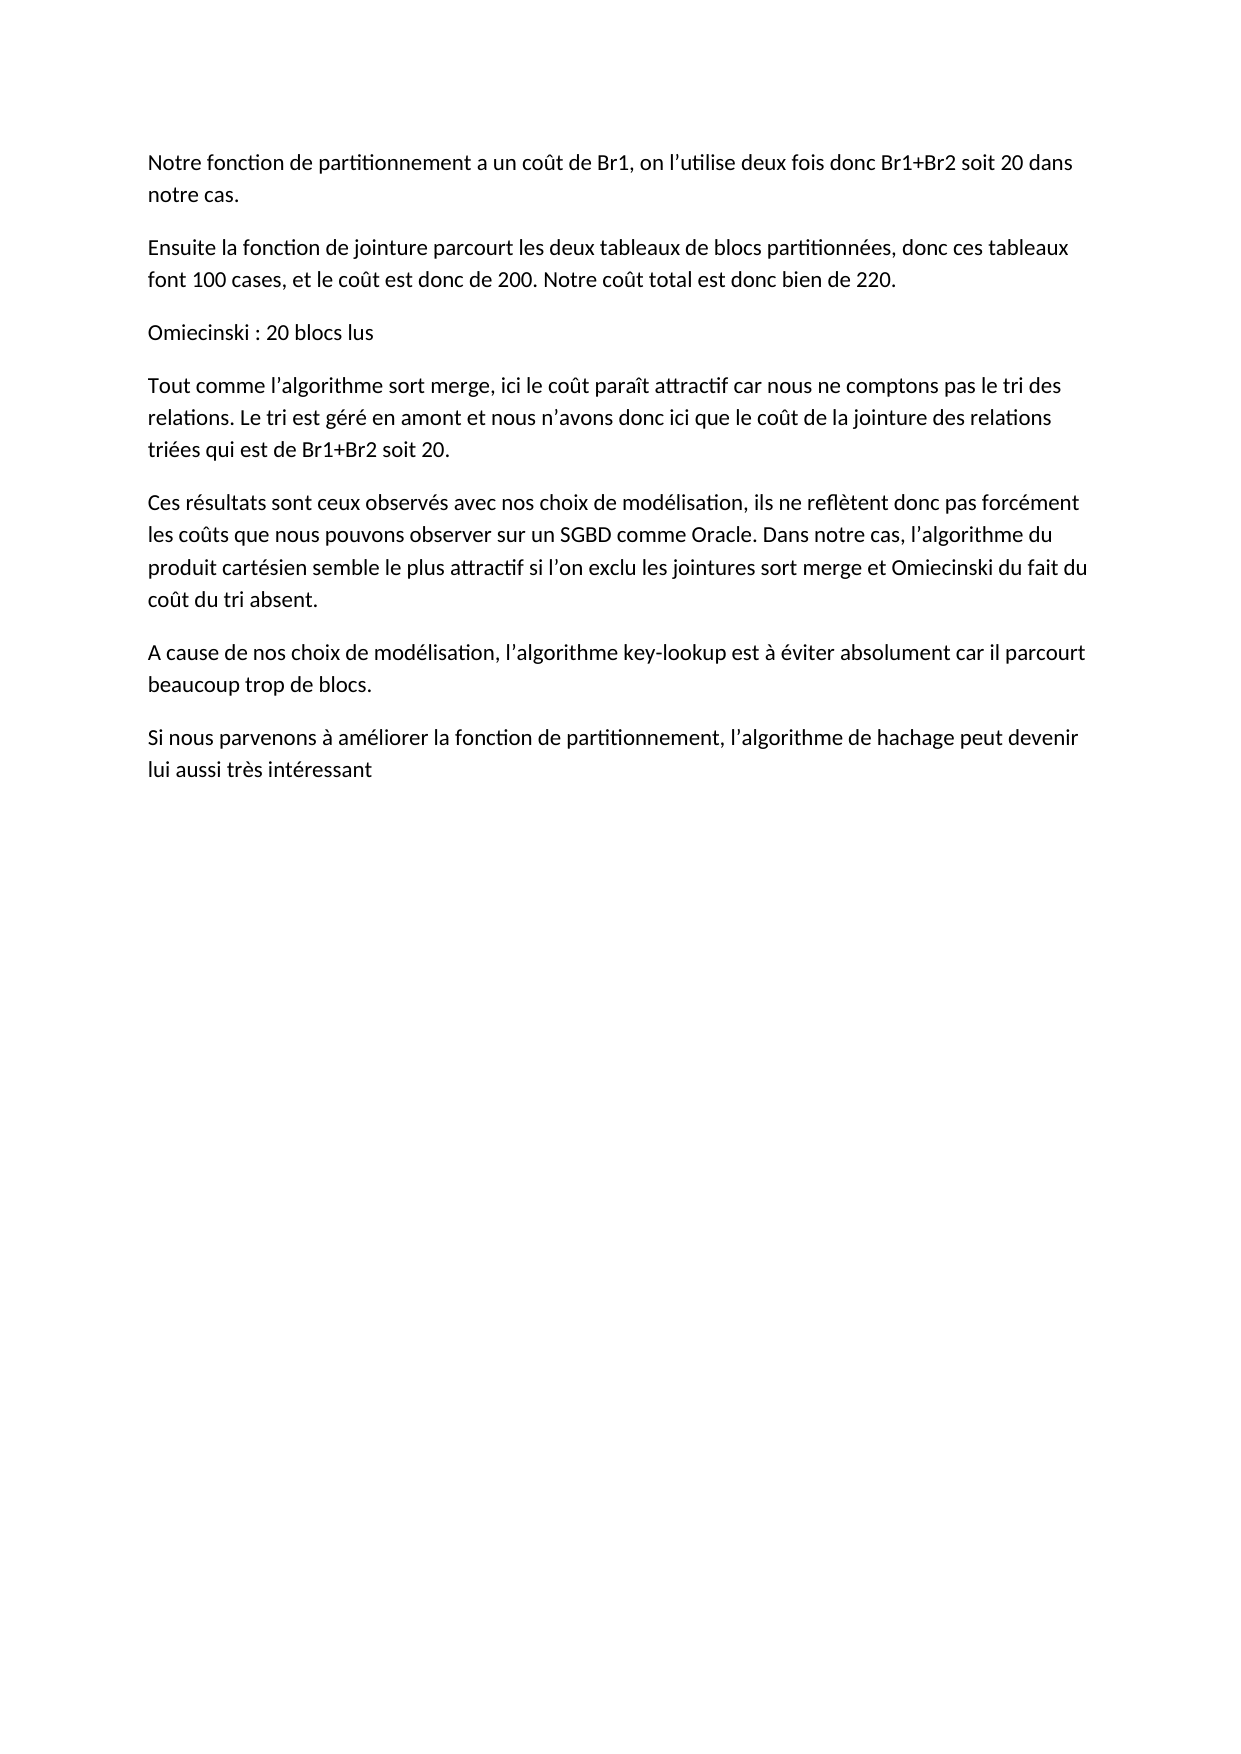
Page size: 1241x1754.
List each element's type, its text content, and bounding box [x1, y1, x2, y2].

text Omiecinski : 20 blocs lus [148, 318, 1093, 346]
text Notre fonction de partitionnement a un coût de Br1, on l’utilise deux fois donc Br1+Br2 soit 20 dans notre cas. [148, 148, 1093, 208]
text Ces résultats sont ceux observés avec nos choix de modélisation, ils ne reflètent donc pas forcément les coûts que nous pouvons observer sur un SGBD comme Oracle. Dans notre cas, l’algorithme du produit cartésien semble le plus attractif si l’on exclu les jointures sort merge et Omiecinski du fait du coût du tri absent. [148, 488, 1093, 613]
text Si nous parvenons à améliorer la fonction de partitionnement, l’algorithme de hachage peut devenir lui aussi très intéressant [148, 723, 1093, 783]
text A cause de nos choix de modélisation, l’algorithme key-lookup est à éviter absolument car il parcourt beaucoup trop de blocs. [148, 638, 1093, 698]
text Tout comme l’algorithme sort merge, ici le coût paraît attractif car nous ne comptons pas le tri des relations. Le tri est géré en amont et nous n’avons donc ici que le coût de la jointure des relations triées qui est de Br1+Br2 soit 20. [148, 371, 1093, 463]
text Ensuite la fonction de jointure parcourt les deux tableaux de blocs partitionnées, donc ces tableaux font 100 cases, et le coût est donc de 200. Notre coût total est donc bien de 220. [148, 233, 1093, 293]
